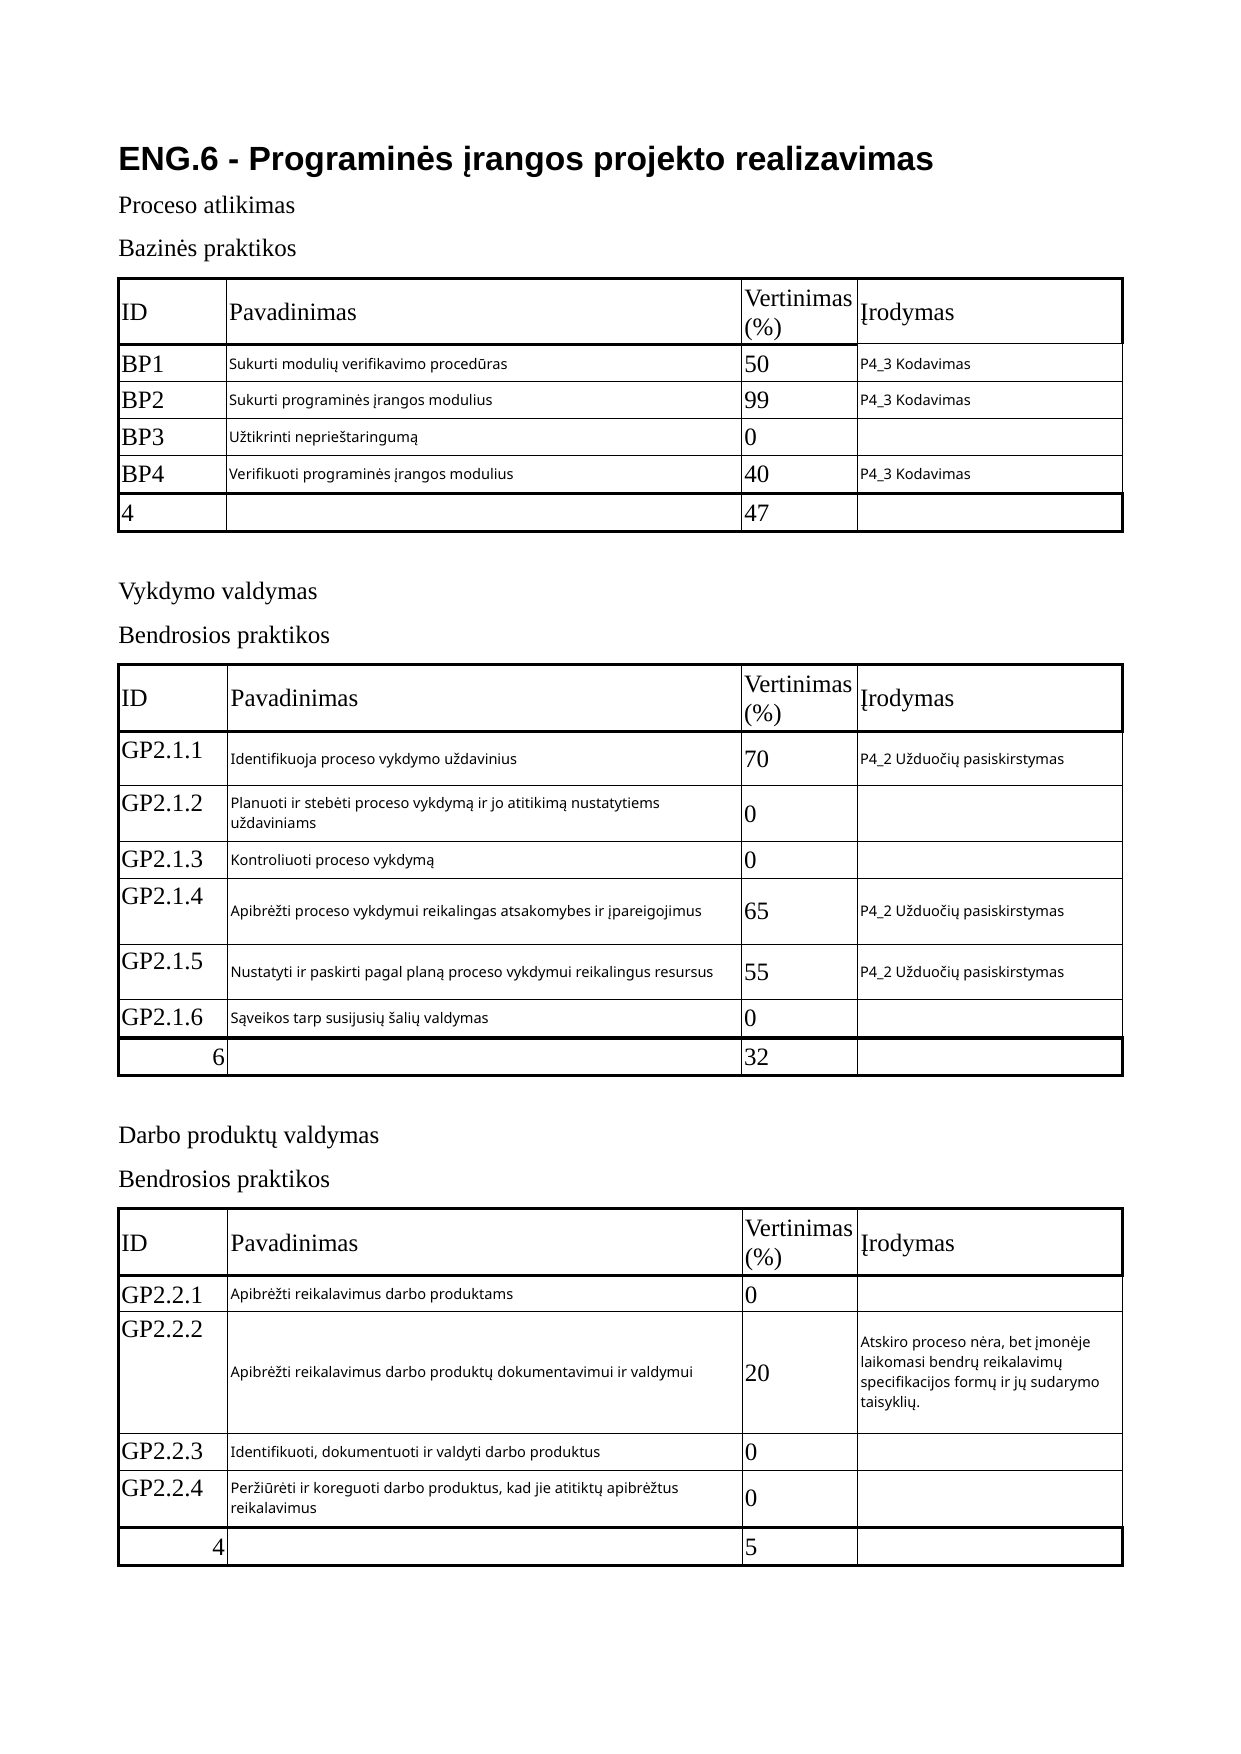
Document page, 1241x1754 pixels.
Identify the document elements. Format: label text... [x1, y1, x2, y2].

text Bendrosios praktikos [118, 1164, 1122, 1193]
table_cell BP1 [120, 346, 226, 381]
table_cell Planuoti ir stebėti proceso vykdymą ir jo atitikimą nustatytiems uždaviniams [228, 786, 741, 841]
table_cell [228, 1040, 741, 1074]
table_cell 0 [743, 1471, 857, 1526]
table_cell 0 [742, 786, 857, 841]
table_cell [858, 1471, 1122, 1526]
table_cell Verifikuoti programinės įrangos modulius [227, 456, 741, 492]
table_cell Sąveikos tarp susijusių šalių valdymas [228, 1000, 741, 1036]
table_cell 40 [742, 456, 857, 492]
table_cell [858, 786, 1122, 841]
table_header Vertinimas (%) [742, 666, 857, 729]
table_cell 20 [743, 1312, 857, 1433]
table_cell P4_3 Kodavimas [858, 456, 1122, 492]
text Proceso atlikimas [118, 190, 1122, 219]
table_cell 55 [742, 945, 857, 999]
table_cell 65 [742, 879, 857, 943]
table_cell GP2.1.6 [120, 1000, 227, 1036]
table_header Įrodymas [858, 1210, 1121, 1274]
table_cell BP3 [120, 419, 226, 455]
text Vykdymo valdymas [118, 576, 1122, 605]
table_cell GP2.2.4 [120, 1471, 227, 1526]
table_cell [858, 1040, 1121, 1074]
table_cell Atskiro proceso nėra, bet įmonėje laikomasi bendrų reikalavimų specifikacijos formų ir jų sudarymo taisyklių. [858, 1312, 1122, 1433]
table_cell [858, 419, 1122, 455]
table_cell 32 [742, 1040, 857, 1074]
table_header Pavadinimas [228, 1210, 742, 1274]
table_cell P4_3 Kodavimas [858, 382, 1122, 418]
table_cell 5 [743, 1529, 857, 1563]
table_cell 47 [742, 495, 857, 530]
table_header ID [120, 666, 227, 729]
table_header Vertinimas (%) [743, 1210, 857, 1274]
table_cell GP2.2.1 [120, 1277, 227, 1311]
table_cell [858, 495, 1121, 530]
table_cell 4 [120, 1529, 227, 1563]
text Bendrosios praktikos [118, 620, 1122, 648]
table_cell Peržiūrėti ir koreguoti darbo produktus, kad jie atitiktų apibrėžtus reikalavimus [228, 1471, 742, 1526]
table_header ID [120, 1210, 227, 1274]
table_cell [228, 1529, 742, 1563]
table_cell [858, 1000, 1122, 1036]
table_cell Kontroliuoti proceso vykdymą [228, 842, 741, 878]
table_cell GP2.2.3 [120, 1434, 227, 1470]
table_cell P4_3 Kodavimas [858, 344, 1122, 381]
table_cell Sukurti modulių verifikavimo procedūras [227, 346, 741, 381]
table_header Pavadinimas [227, 280, 741, 343]
table_cell GP2.1.3 [120, 842, 227, 878]
table_cell Nustatyti ir paskirti pagal planą proceso vykdymui reikalingus resursus [228, 945, 741, 999]
table_cell 0 [742, 419, 857, 455]
table_cell 70 [742, 733, 857, 785]
table_cell 0 [742, 1000, 857, 1036]
table_cell 99 [742, 382, 857, 418]
table_cell Apibrėžti reikalavimus darbo produktams [228, 1277, 742, 1311]
table_cell P4_2 Užduočių pasiskirstymas [858, 879, 1122, 943]
table_header Įrodymas [858, 666, 1121, 729]
table_cell 4 [120, 495, 226, 530]
table_cell [227, 495, 741, 530]
table_cell P4_2 Užduočių pasiskirstymas [858, 733, 1122, 785]
table_header Įrodymas [858, 280, 1121, 343]
table_header ID [120, 280, 226, 343]
table_cell BP4 [120, 456, 226, 492]
table_cell GP2.2.2 [120, 1312, 227, 1433]
table_cell 0 [743, 1434, 857, 1470]
table_cell [858, 1277, 1122, 1311]
table_cell BP2 [120, 382, 226, 418]
table_cell 50 [742, 346, 857, 381]
table_cell 6 [120, 1040, 227, 1074]
table_cell GP2.1.5 [120, 945, 227, 999]
table_cell [858, 1529, 1121, 1563]
subtitle ENG.6 - Programinės įrangos projekto realizavimas [118, 139, 1122, 178]
table_cell 0 [742, 842, 857, 878]
table_cell Identifikuoti, dokumentuoti ir valdyti darbo produktus [228, 1434, 742, 1470]
text Darbo produktų valdymas [118, 1121, 1122, 1149]
table_cell Apibrėžti reikalavimus darbo produktų dokumentavimui ir valdymui [228, 1312, 742, 1433]
table_cell [858, 842, 1122, 878]
table_cell Apibrėžti proceso vykdymui reikalingas atsakomybes ir įpareigojimus [228, 879, 741, 943]
table_cell GP2.1.2 [120, 786, 227, 841]
table_cell [858, 1434, 1122, 1470]
table_cell Identifikuoja proceso vykdymo uždavinius [228, 733, 741, 785]
text Bazinės praktikos [118, 233, 1122, 262]
table_cell 0 [743, 1277, 857, 1311]
table_cell Sukurti programinės įrangos modulius [227, 382, 741, 418]
table_header Vertinimas (%) [742, 280, 857, 343]
table_cell GP2.1.4 [120, 879, 227, 943]
table_cell P4_2 Užduočių pasiskirstymas [858, 945, 1122, 999]
table_header Pavadinimas [228, 666, 741, 729]
table_cell GP2.1.1 [120, 733, 227, 785]
table_cell Užtikrinti neprieštaringumą [227, 419, 741, 455]
